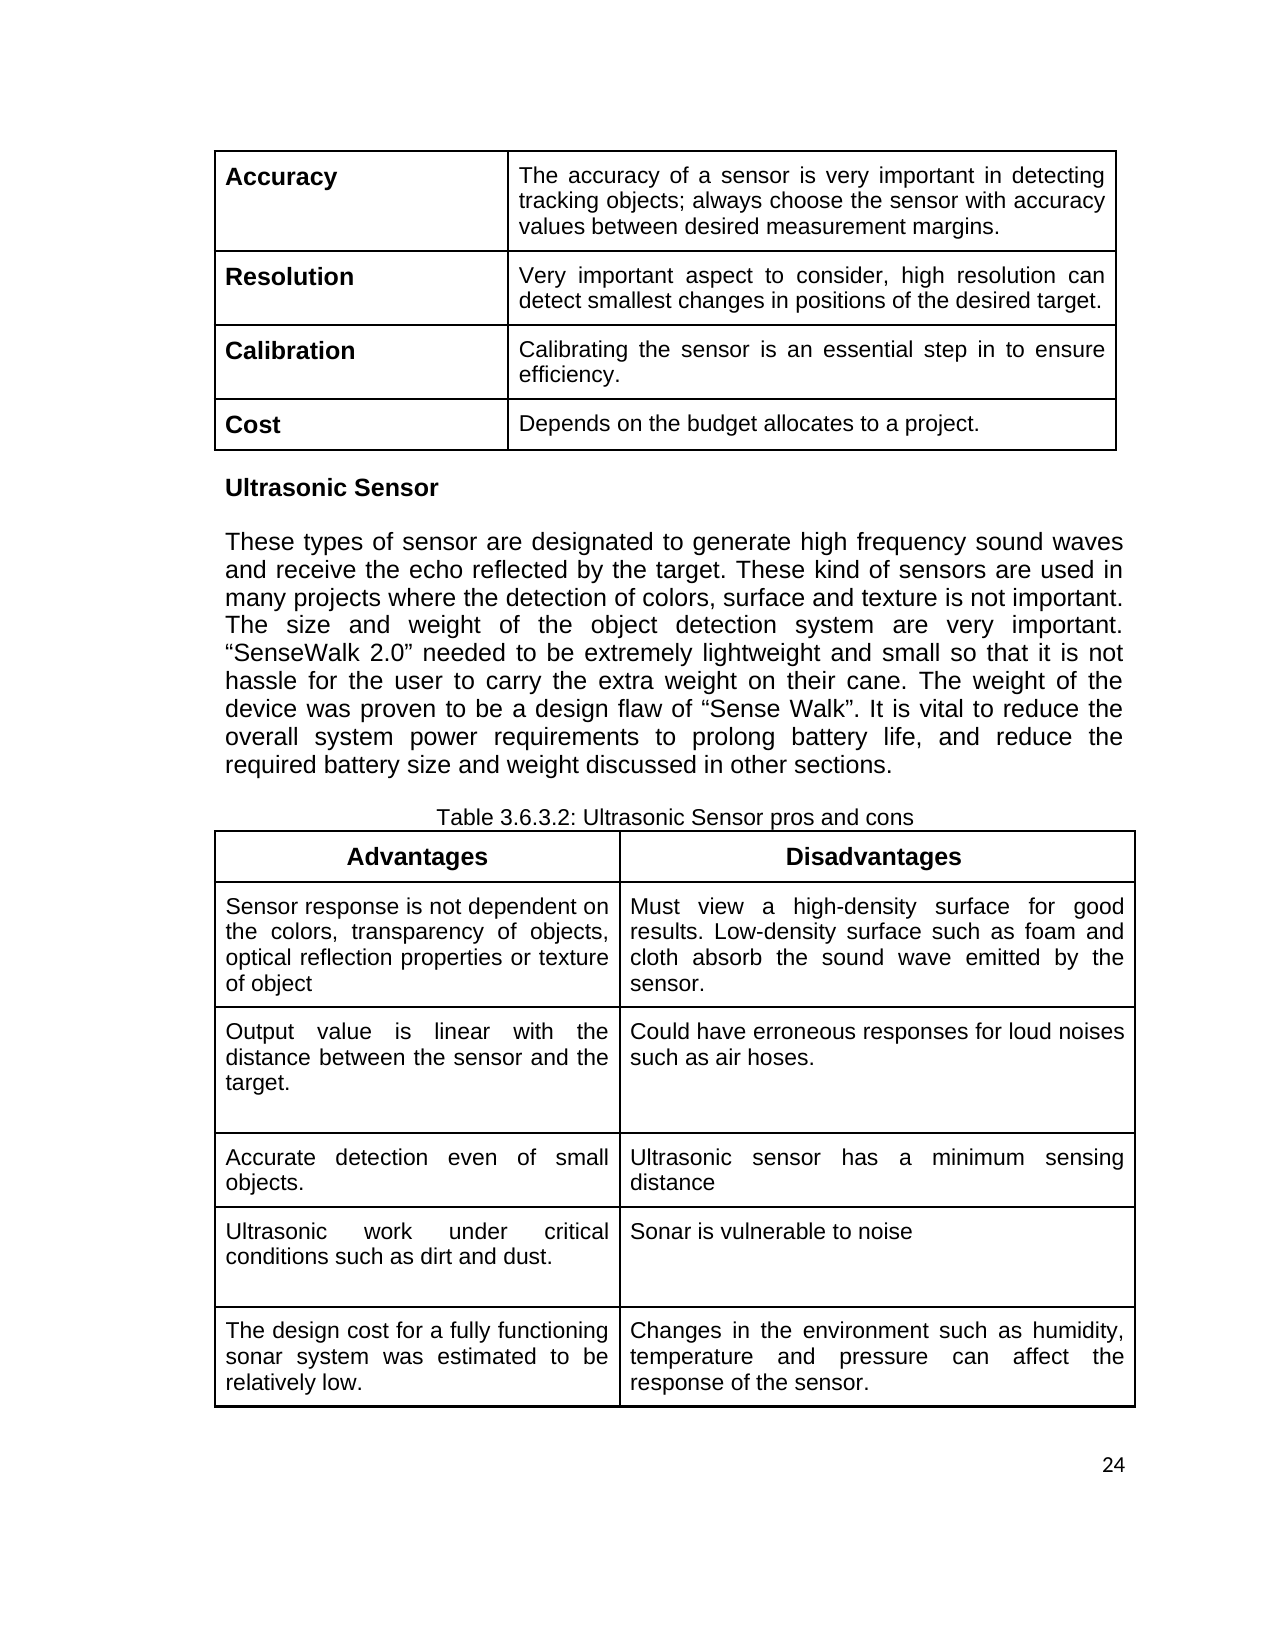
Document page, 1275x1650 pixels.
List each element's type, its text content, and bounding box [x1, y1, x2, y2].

table_cell Output value is linear with the distance between the sensor and the target. [216, 1008, 619, 1132]
table_cell Changes in the environment such as humidity, temperature and pressure can affect the response of the sensor. [621, 1308, 1134, 1405]
text Ultrasonic Sensor [225, 474, 1125, 502]
table_cell Ultrasonic sensor has a minimum sensing distance [621, 1134, 1134, 1206]
table_cell Could have erroneous responses for loud noises such as air hoses. [621, 1008, 1134, 1132]
table_header Accuracy [216, 152, 507, 250]
table_cell The design cost for a fully functioning sonar system was estimated to be relatively low. [216, 1308, 619, 1405]
table_header Advantages [216, 832, 619, 881]
table_cell Sensor response is not dependent on the colors, transparency of objects, optical reflection properties or texture of object [216, 883, 619, 1006]
table_cell Calibrating the sensor is an essential step in to ensure efficiency. [509, 326, 1115, 398]
table_cell Calibration [216, 326, 507, 398]
table_header The accuracy of a sensor is very important in detecting tracking objects; always choose the sensor with accuracy values between desired measurement margins. [509, 152, 1115, 250]
table_cell Very important aspect to consider, high resolution can detect smallest changes in positions of the desired target. [509, 252, 1115, 324]
table_cell Must view a high-density surface for good results. Low-density surface such as foam and cloth absorb the sound wave emitted by the sensor. [621, 883, 1134, 1006]
table_cell Accurate detection even of small objects. [216, 1134, 619, 1206]
table_cell Resolution [216, 252, 507, 324]
table_header Disadvantages [621, 832, 1134, 881]
table_cell Sonar is vulnerable to noise [621, 1208, 1134, 1306]
table_cell Depends on the budget allocates to a project. [509, 400, 1115, 449]
table_cell Cost [216, 400, 507, 449]
table_cell Ultrasonic work under critical conditions such as dirt and dust. [216, 1208, 619, 1306]
text These types of sensor are designated to generate high frequency sound waves and receive the echo reflected by the target. These kind of sensors are used in many projects where the detection of colors, surface and texture is not important. The size and weight of the object detection system are very important. “SenseWalk 2.0” needed to be extremely lightweight and small so that it is not hassle for the user to carry the extra weight on their cane. The weight of the device was proven to be a design flaw of “Sense Walk”. It is vital to reduce the overall system power requirements to prolong battery life, and reduce the required battery size and weight discussed in other sections. [225, 527, 1125, 779]
text Table 3.6.3.2: Ultrasonic Sensor pros and cons [225, 804, 1125, 830]
